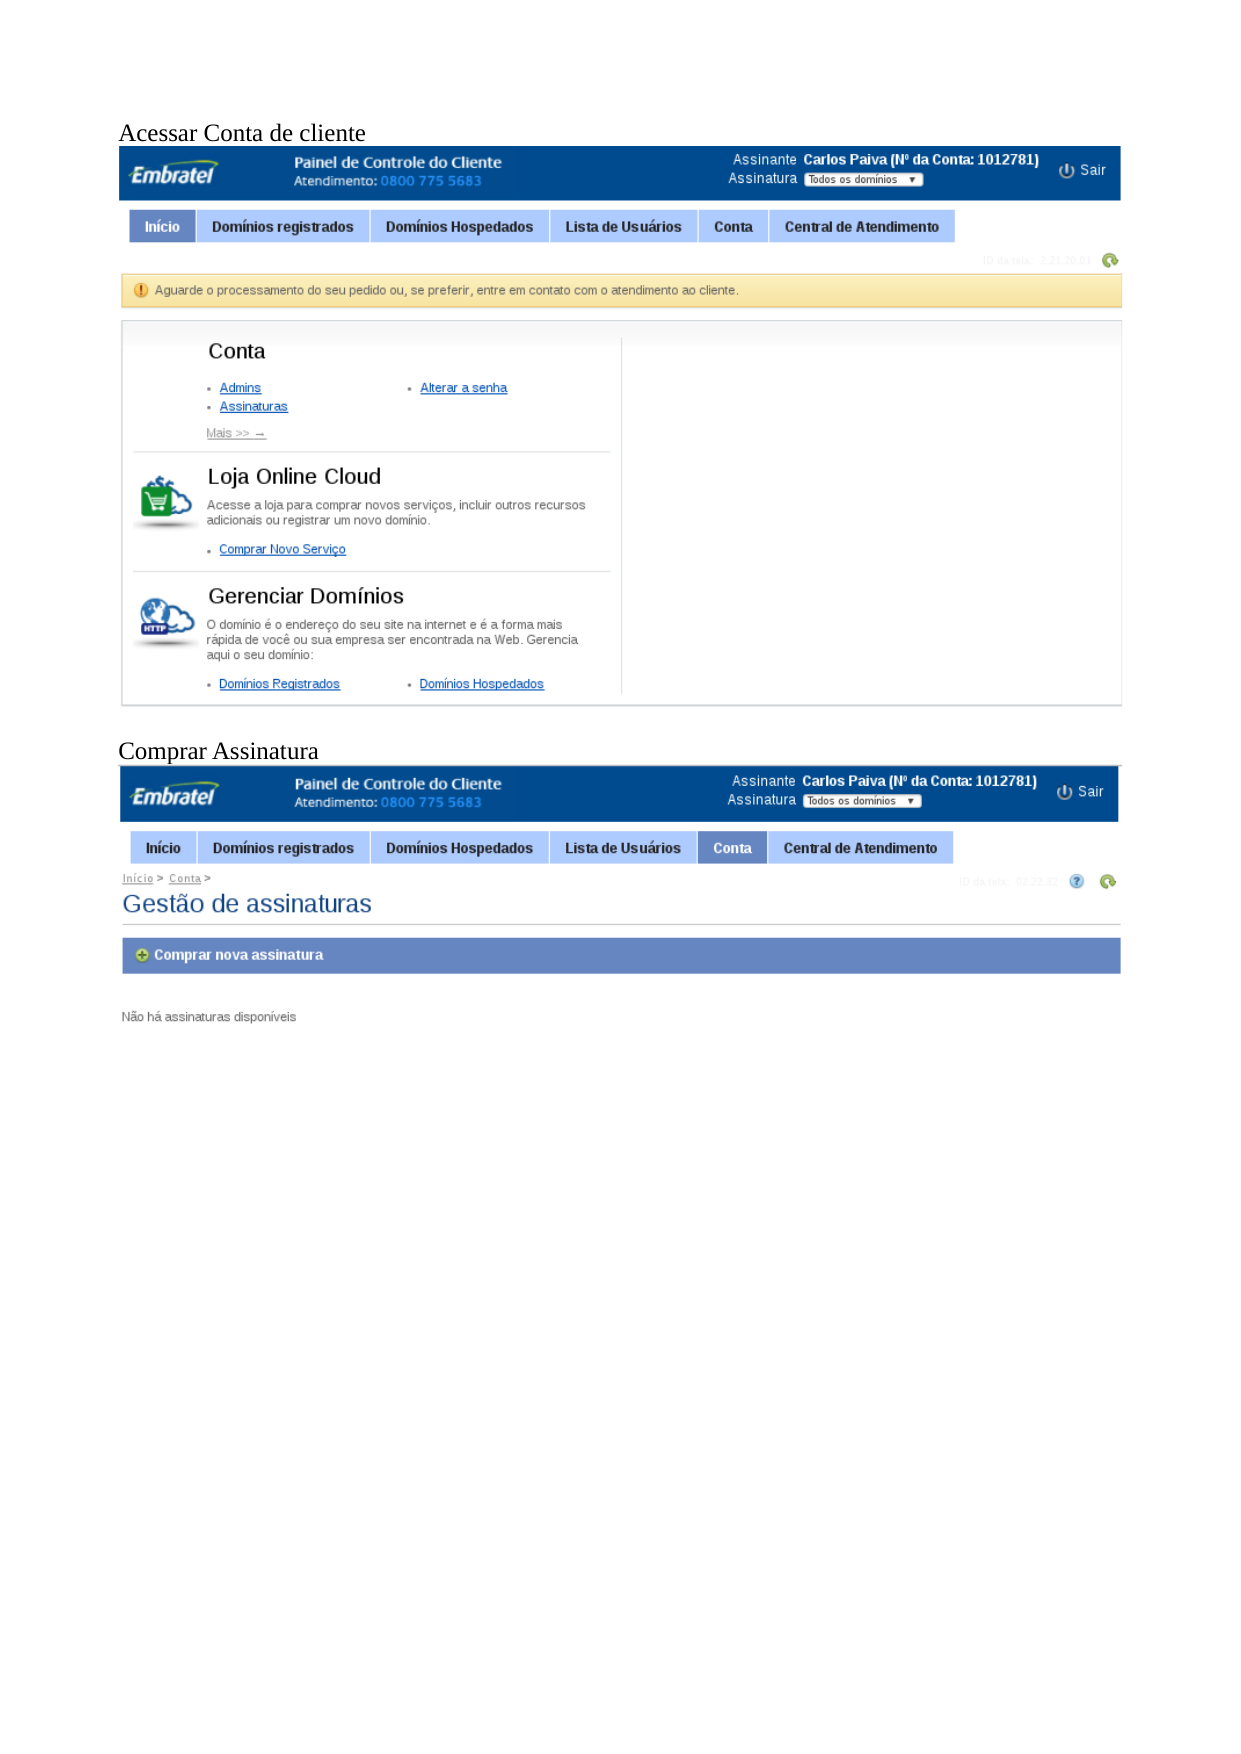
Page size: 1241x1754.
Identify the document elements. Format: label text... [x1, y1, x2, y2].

text Acessar Conta de cliente [118, 118, 1122, 146]
picture [118, 764, 1123, 1041]
picture [118, 146, 1123, 708]
text Comprar Assinatura [118, 736, 1122, 764]
